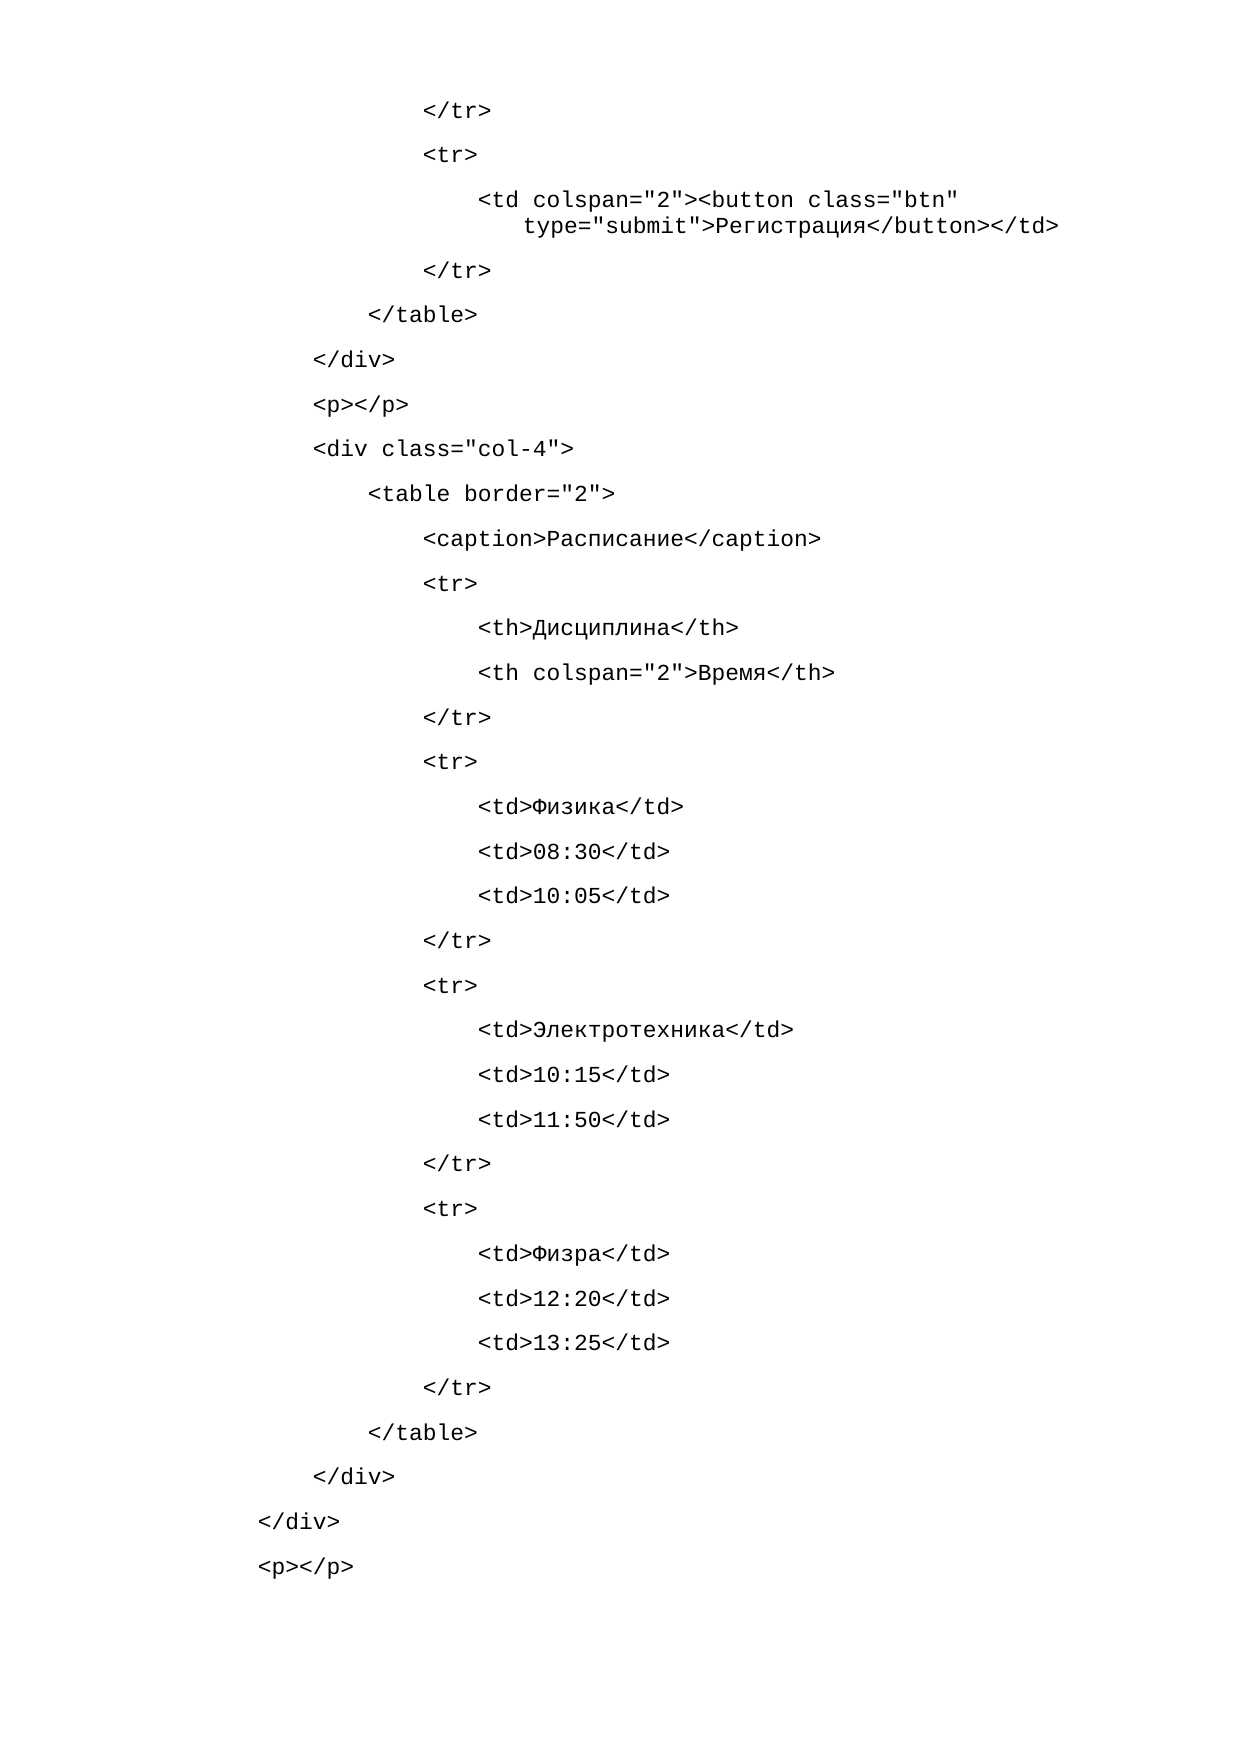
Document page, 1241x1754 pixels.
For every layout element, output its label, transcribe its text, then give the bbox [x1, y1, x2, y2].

text <caption>Расписание</caption> [148, 527, 1182, 553]
text <p></p> [148, 1555, 1182, 1581]
text </tr> [148, 1153, 1182, 1179]
text </table> [148, 1421, 1182, 1447]
text <td>08:30</td> [148, 840, 1182, 866]
text <tr> [148, 974, 1182, 1000]
text <td>11:50</td> [148, 1108, 1182, 1134]
text <td>Физика</td> [148, 795, 1182, 821]
text <td>10:15</td> [148, 1063, 1182, 1089]
text <tr> [148, 1197, 1182, 1223]
text </tr> [148, 1376, 1182, 1402]
text </div> [148, 348, 1182, 374]
text <tr> [148, 572, 1182, 598]
text <p></p> [148, 393, 1182, 419]
text <tr> [148, 144, 1182, 170]
text <td>13:25</td> [148, 1332, 1182, 1357]
text <div class="col-4"> [148, 438, 1182, 464]
text <tr> [148, 751, 1182, 777]
text <td>Физра</td> [148, 1242, 1182, 1268]
text </table> [148, 304, 1182, 330]
text <th colspan="2">Время</th> [148, 661, 1182, 687]
text <th>Дисциплина</th> [148, 617, 1182, 642]
text <td>10:05</td> [148, 885, 1182, 911]
text </tr> [148, 259, 1182, 285]
text </tr> [148, 706, 1182, 732]
text <table border="2"> [148, 482, 1182, 508]
text </div> [148, 1510, 1182, 1536]
text </div> [148, 1466, 1182, 1492]
text </tr> [148, 929, 1182, 955]
text <td>12:20</td> [148, 1287, 1182, 1313]
text <td colspan="2"><button class="btn" type="submit">Регистрация</button></td> [148, 188, 1182, 240]
text </tr> [148, 99, 1182, 125]
text <td>Электротехника</td> [148, 1019, 1182, 1045]
